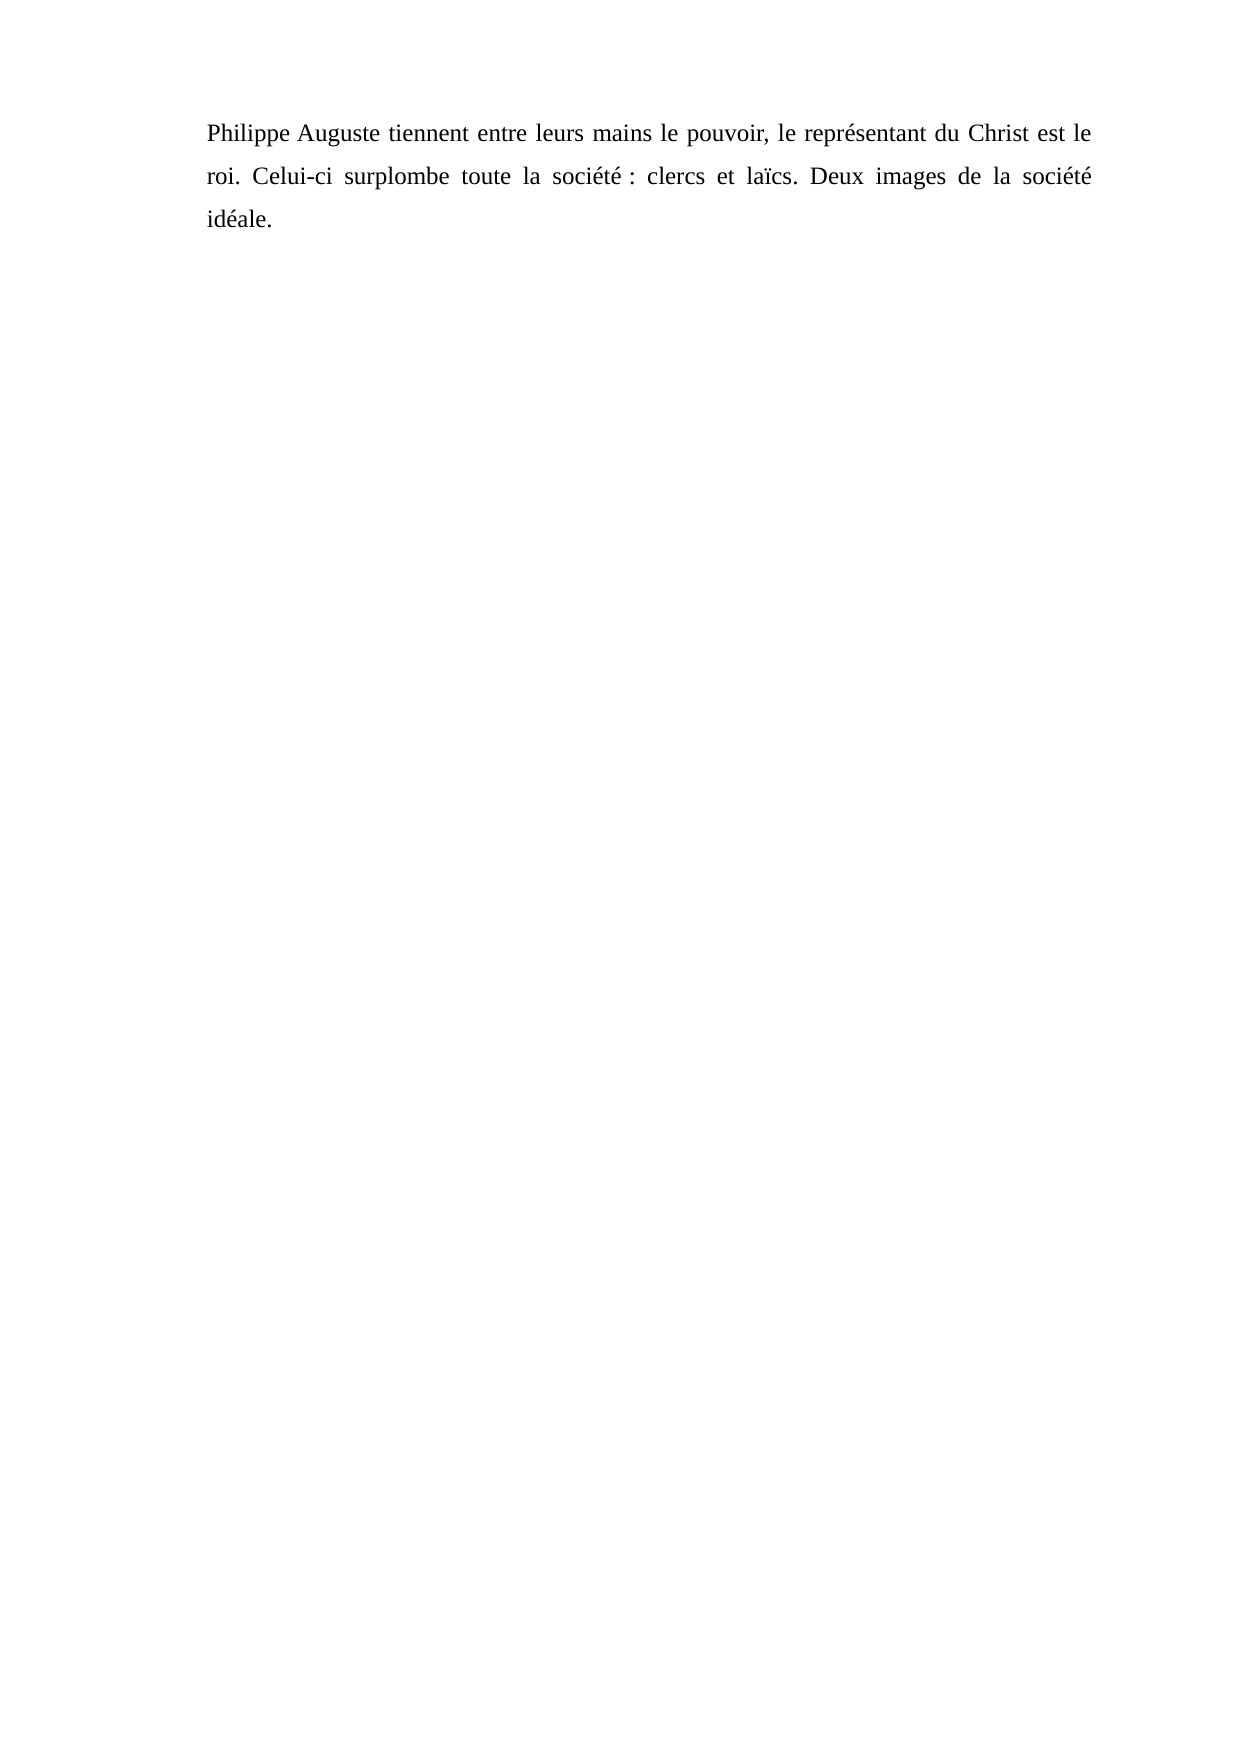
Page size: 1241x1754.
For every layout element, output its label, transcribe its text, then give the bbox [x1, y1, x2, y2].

text Philippe Auguste tiennent entre leurs mains le pouvoir, le représentant du Christ est le roi. Celui-ci surplombe toute la société : clercs et laïcs. Deux images de la société idéale. [207, 118, 1093, 233]
